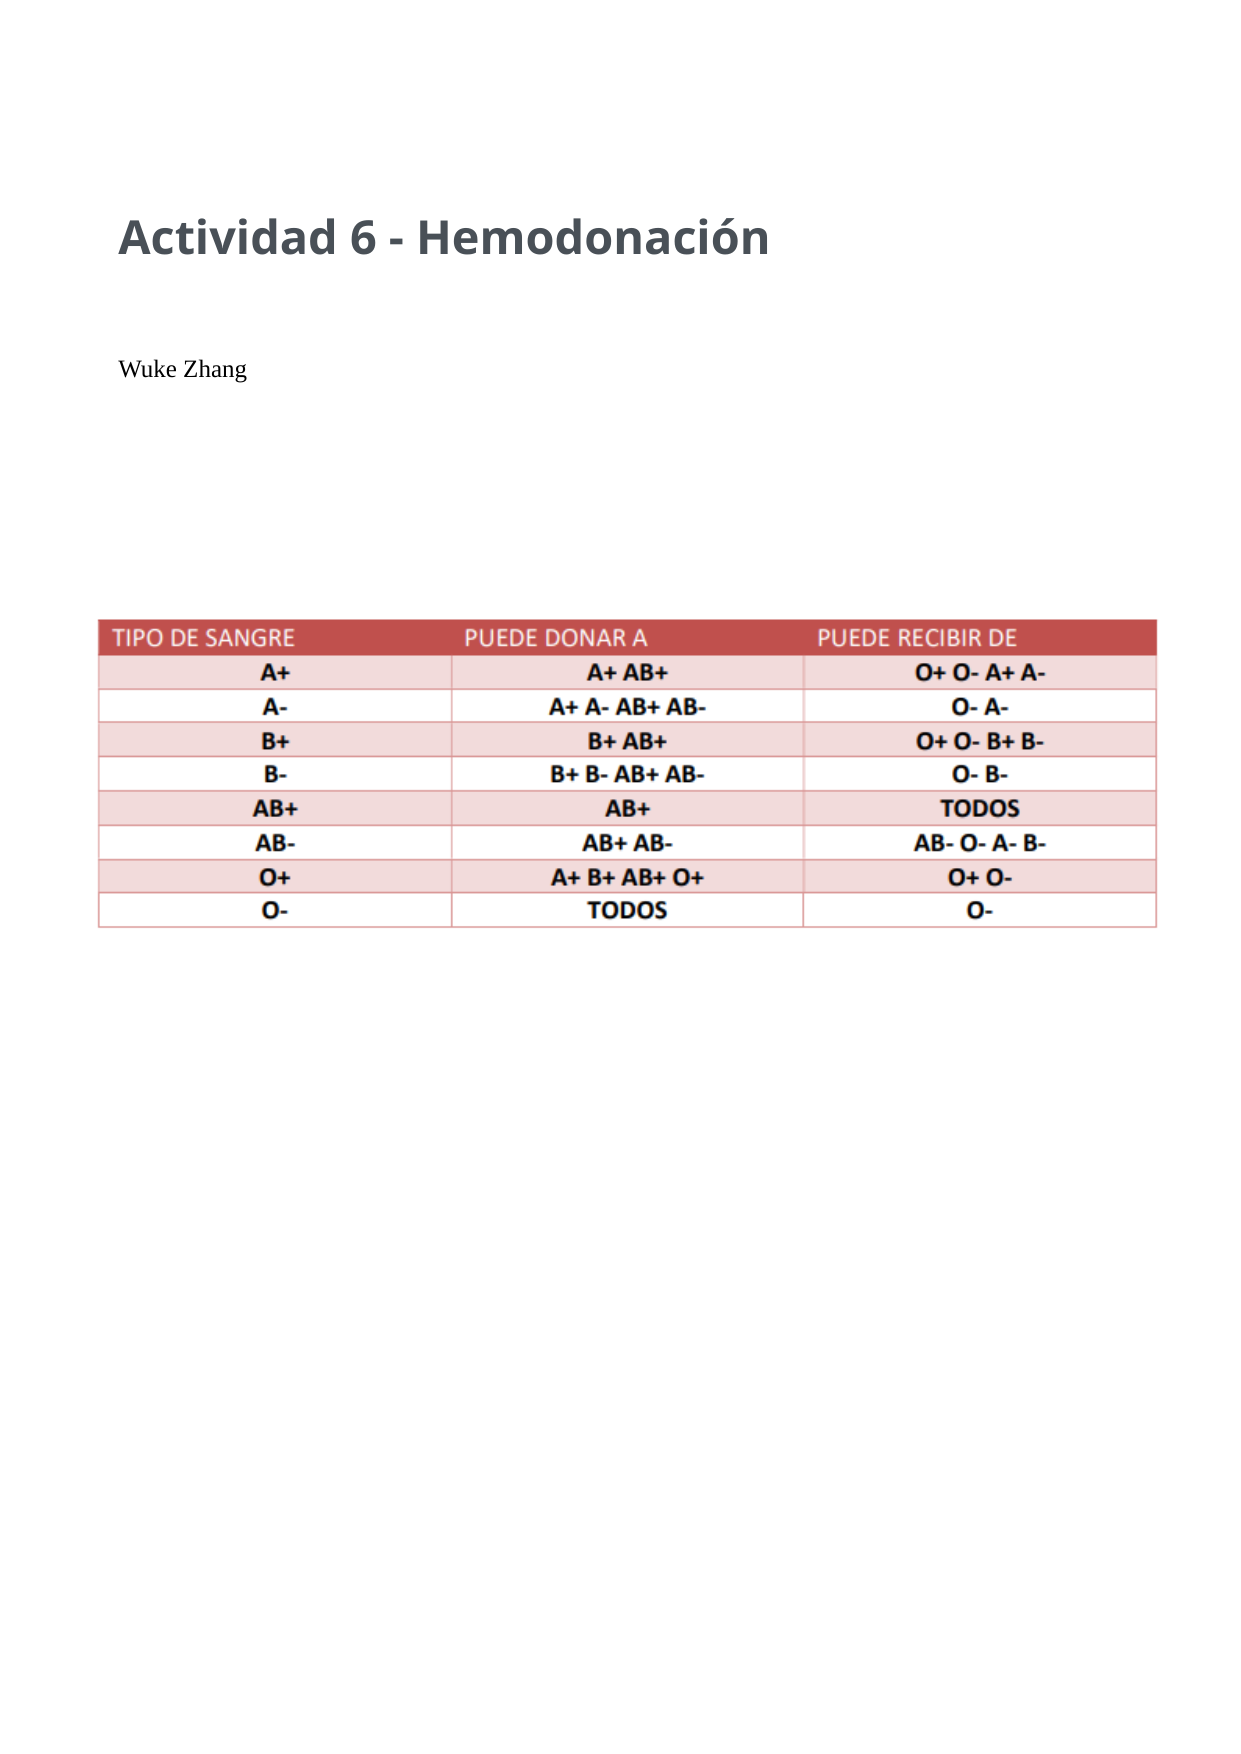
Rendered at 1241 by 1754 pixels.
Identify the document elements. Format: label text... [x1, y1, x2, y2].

picture [78, 601, 1201, 950]
text Actividad 6 - Hemodonación [118, 204, 1122, 268]
text Wuke Zhang [118, 354, 1122, 383]
